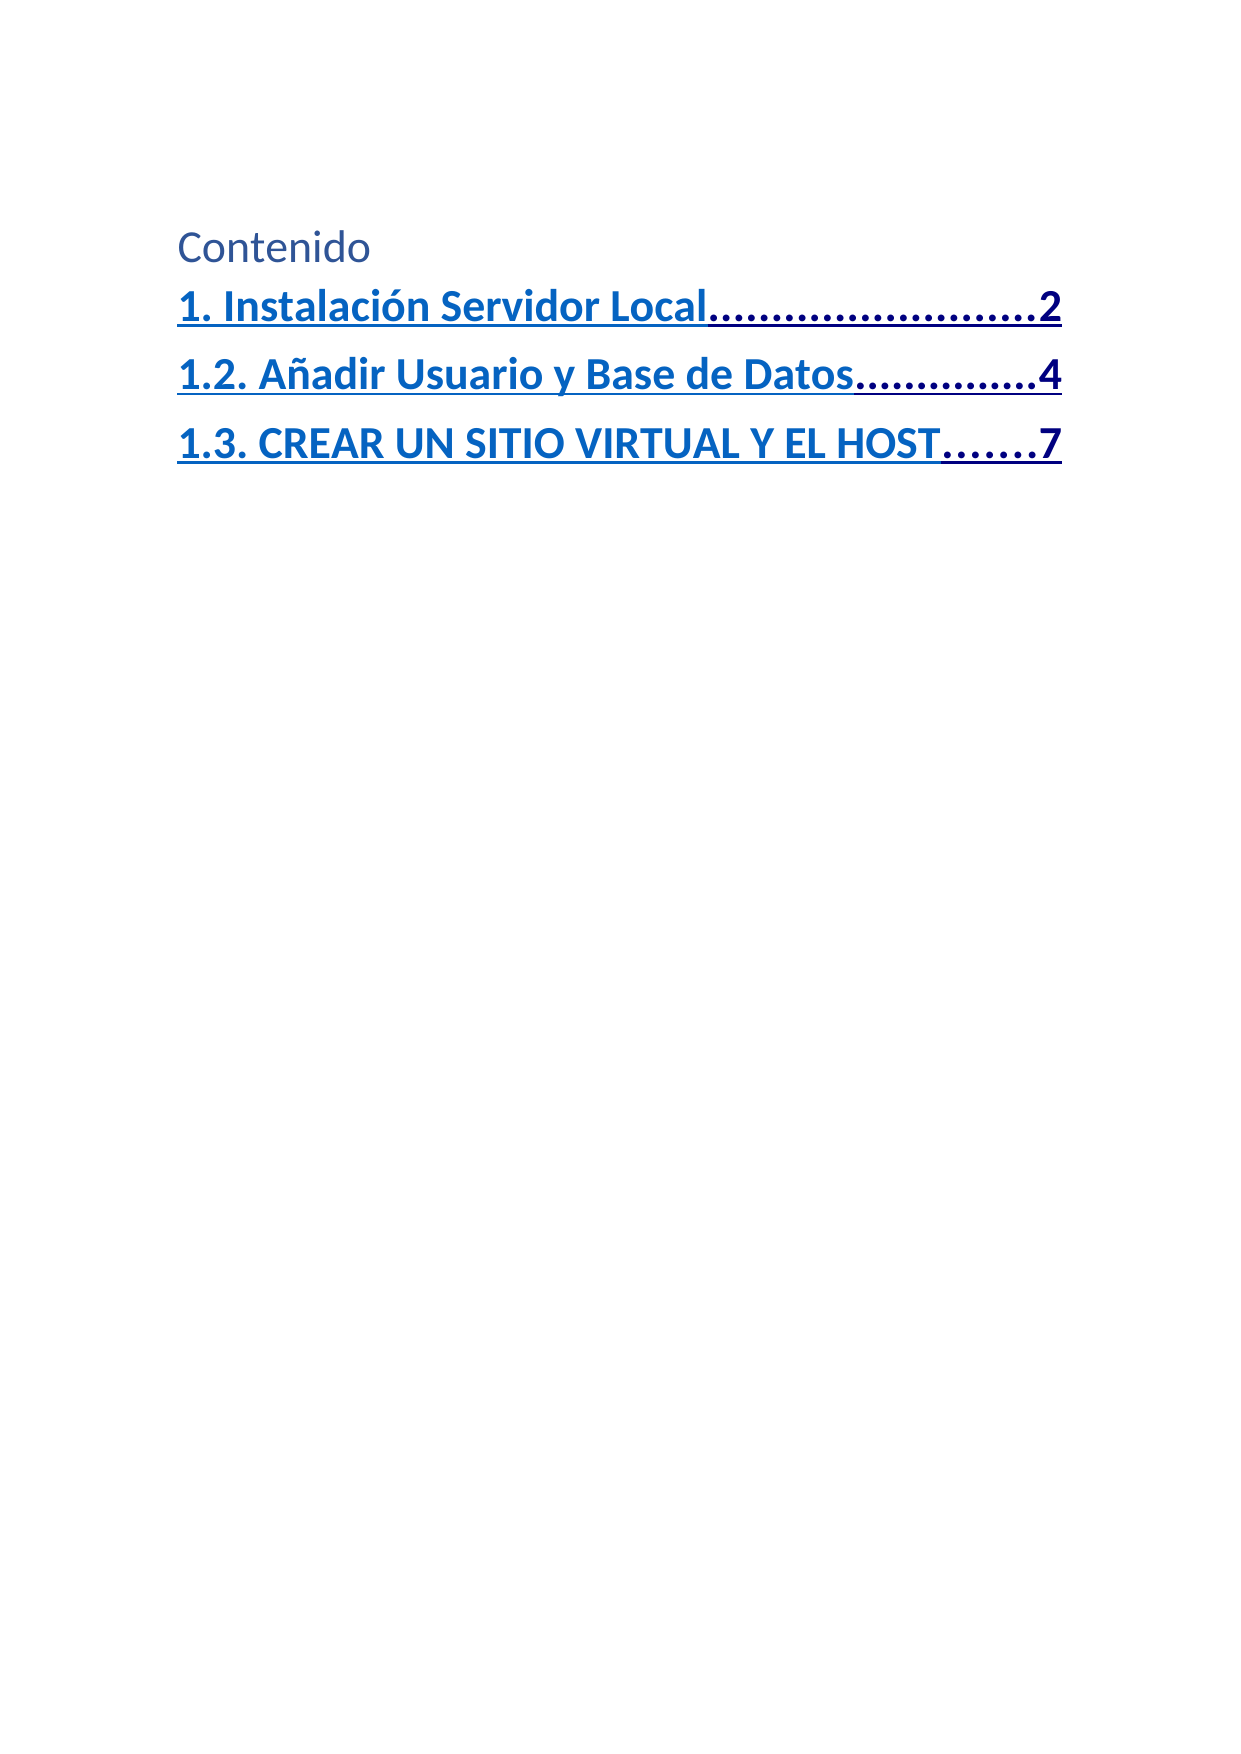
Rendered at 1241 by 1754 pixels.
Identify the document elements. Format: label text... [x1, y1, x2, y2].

text 1.3. CREAR UN SITIO VIRTUAL Y EL HOST 7 [177, 413, 1063, 469]
text Contenido [177, 218, 1063, 274]
text 1. Instalación Servidor Local 2 [177, 276, 1063, 332]
text 1.2. Añadir Usuario y Base de Datos 4 [177, 345, 1063, 401]
